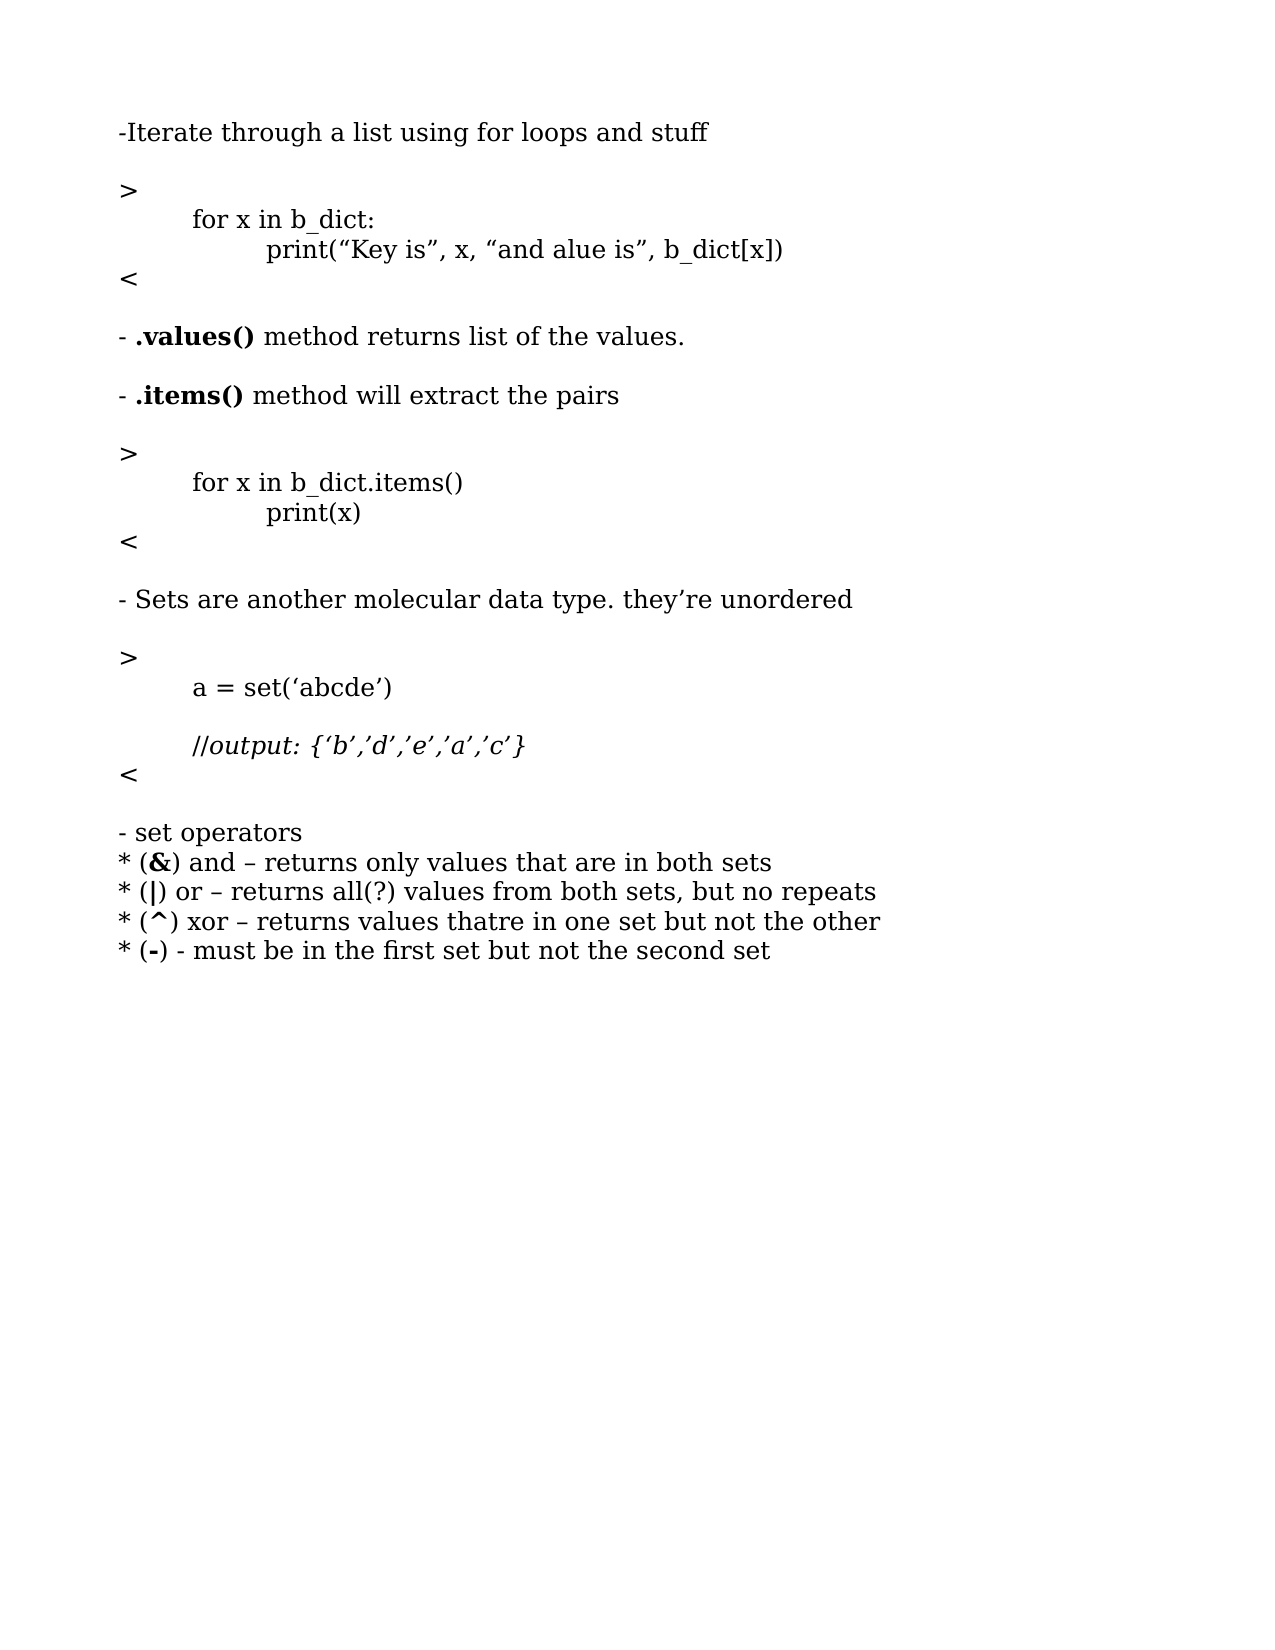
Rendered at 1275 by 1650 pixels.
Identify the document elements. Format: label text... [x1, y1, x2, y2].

text < [118, 264, 1157, 293]
text //output: {‘b’,’d’,’e’,’a’,’c’} [118, 731, 1157, 760]
text - Sets are another molecular data type. they’re unordered [118, 585, 1157, 614]
text < [118, 760, 1157, 789]
text -Iterate through a list using for loops and stuff [118, 118, 1157, 147]
text a = set(‘abcde’) [118, 673, 1157, 702]
text > [118, 643, 1157, 673]
text > [118, 176, 1157, 206]
text * (-) - must be in the first set but not the second set [118, 936, 1157, 965]
text < [118, 527, 1157, 556]
text * (&) and – returns only values that are in both sets [118, 848, 1157, 877]
text > [118, 439, 1157, 468]
text print(“Key is”, x, “and alue is”, b_dict[x]) [118, 235, 1157, 264]
text print(x) [118, 498, 1157, 527]
text for x in b_dict: [118, 206, 1157, 235]
text - set operators [118, 818, 1157, 848]
text * (^) xor – returns values thatre in one set but not the other [118, 906, 1157, 936]
text for x in b_dict.items() [118, 468, 1157, 498]
text * (|) or – returns all(?) values from both sets, but no repeats [118, 877, 1157, 906]
text - .items() method will extract the pairs [118, 381, 1157, 410]
text - .values() method returns list of the values. [118, 322, 1157, 352]
